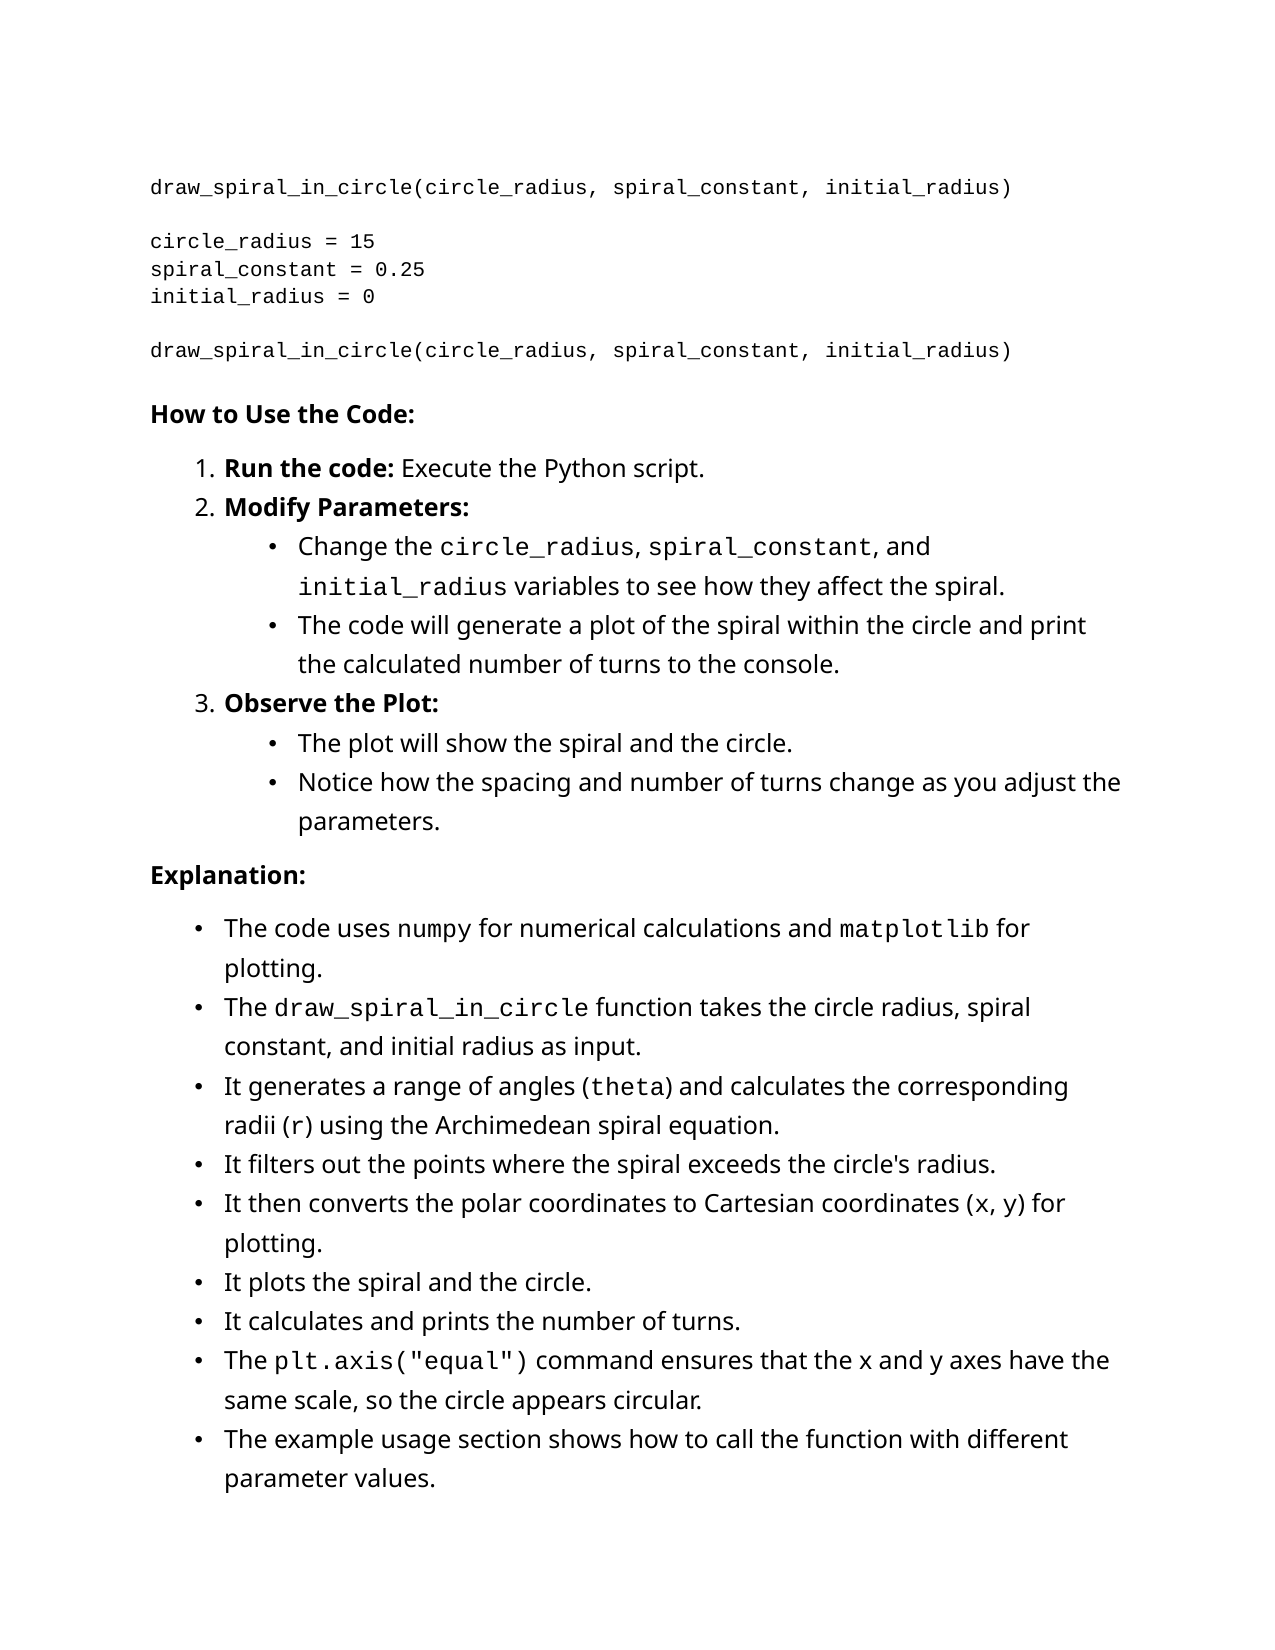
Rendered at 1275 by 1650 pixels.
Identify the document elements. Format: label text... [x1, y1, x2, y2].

list It calculates and prints the number of turns. [194, 1304, 1125, 1338]
text Explanation: [150, 857, 1125, 891]
list The code will generate a plot of the spiral within the circle and print the calculated number of turns to the console. [268, 608, 1125, 681]
list It plots the spiral and the circle. [194, 1265, 1125, 1299]
list It generates a range of angles (theta) and calculates the corresponding radii (r) using the Archimedean spiral equation. [194, 1068, 1125, 1142]
list It then converts the polar coordinates to Cartesian coordinates (x, y) for plotting. [194, 1186, 1125, 1259]
list Run the code: Execute the Python script. [194, 451, 1125, 485]
list The draw_spiral_in_circle function takes the circle radius, spiral constant, and initial radius as input. [194, 990, 1125, 1063]
list It filters out the points where the spiral exceeds the circle's radius. [194, 1147, 1125, 1181]
list The example usage section shows how to call the function with different parameter values. [194, 1422, 1125, 1495]
text circle_radius = 15 [150, 232, 1125, 255]
text How to Use the Code: [150, 397, 1125, 431]
text initial_radius = 0 [150, 286, 1125, 309]
list Observe the Plot: [194, 686, 1125, 720]
list The code uses numpy for numerical calculations and matplotlib for plotting. [194, 911, 1125, 984]
list The plt.axis("equal") command ensures that the x and y axes have the same scale, so the circle appears circular. [194, 1343, 1125, 1416]
list Modify Parameters: [194, 490, 1125, 524]
list Change the circle_radius, spiral_constant, and initial_radius variables to see how they affect the spiral. [268, 529, 1125, 603]
list The plot will show the spiral and the circle. [268, 725, 1125, 759]
list Notice how the spacing and number of turns change as you adjust the parameters. [268, 764, 1125, 838]
text draw_spiral_in_circle(circle_radius, spiral_constant, initial_radius) [150, 177, 1125, 201]
text draw_spiral_in_circle(circle_radius, spiral_constant, initial_radius) [150, 340, 1125, 364]
text spiral_constant = 0.25 [150, 259, 1125, 282]
